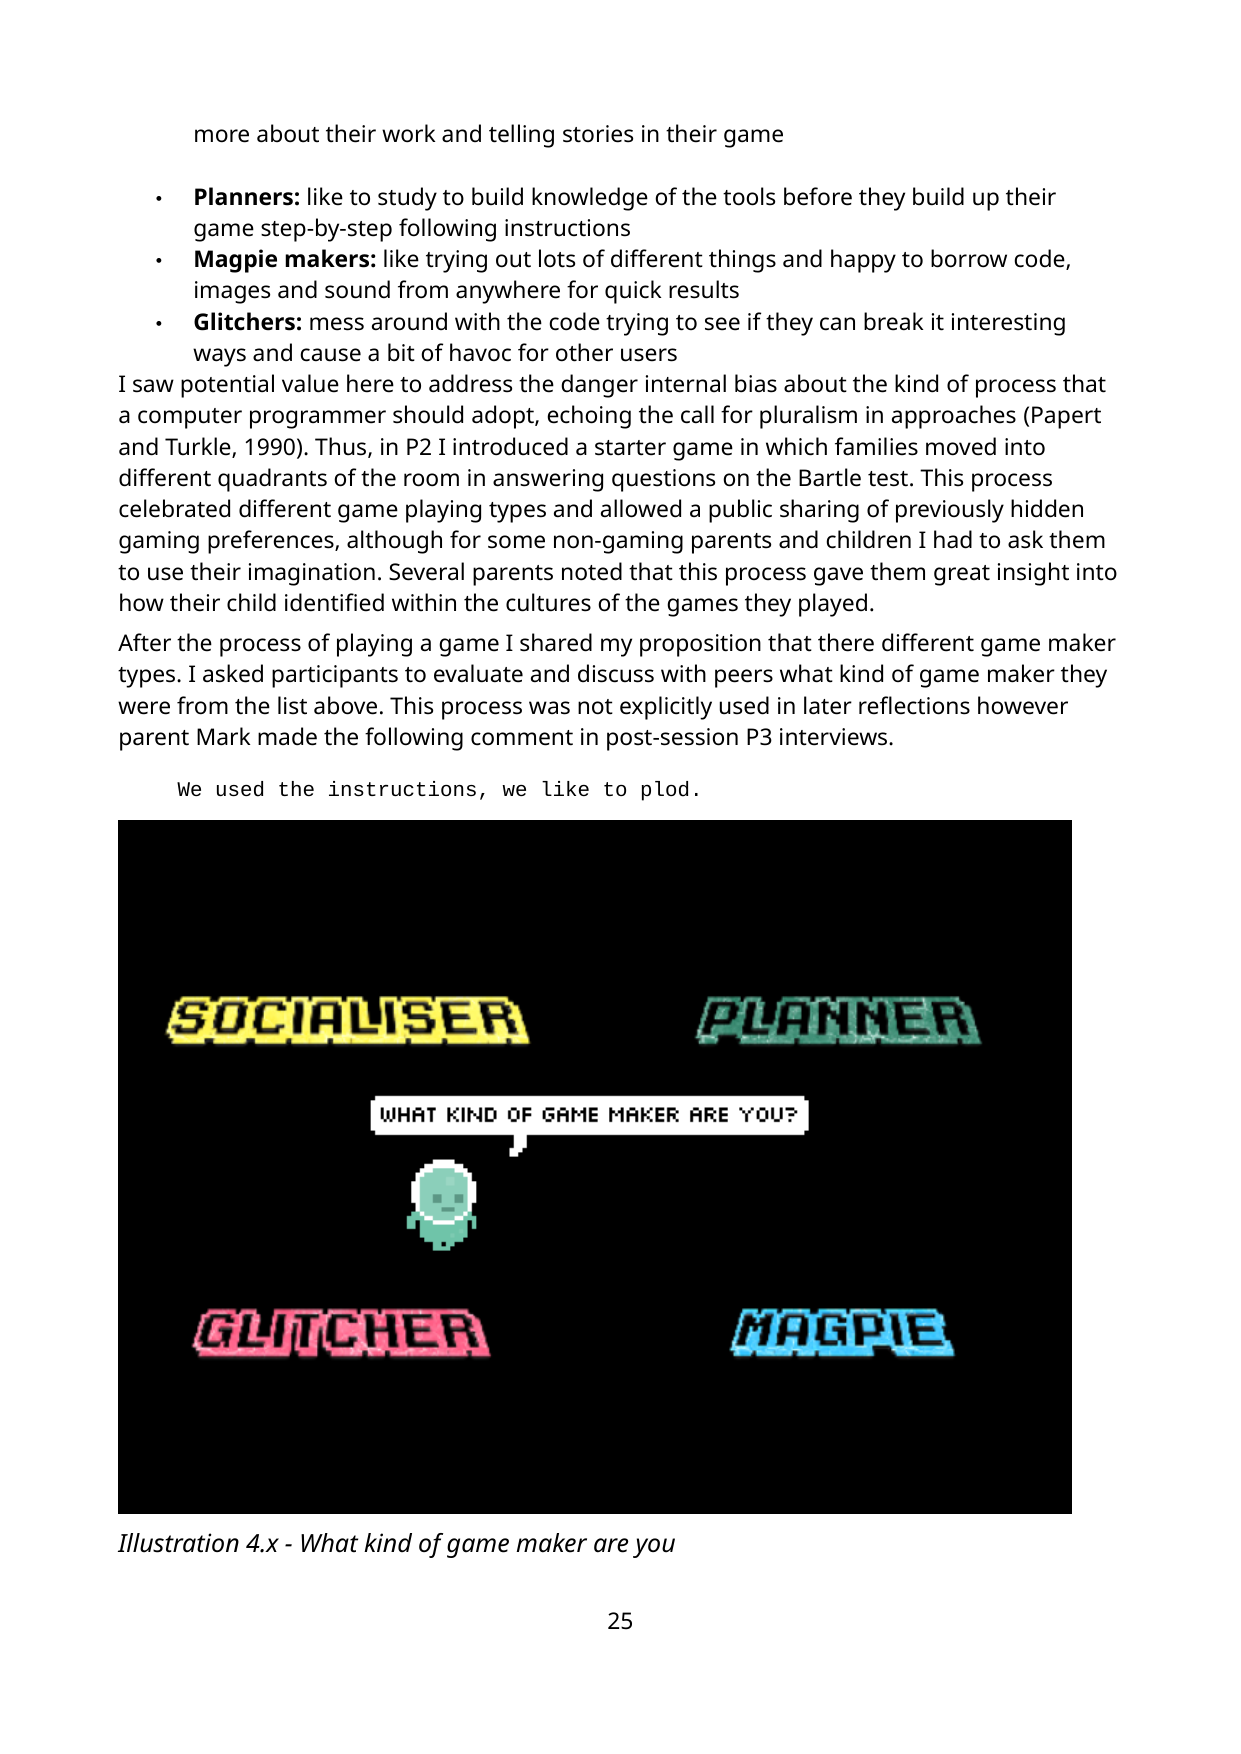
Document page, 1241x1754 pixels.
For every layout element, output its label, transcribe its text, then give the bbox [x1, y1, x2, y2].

list Magpie makers: like trying out lots of different things and happy to borrow code, images and sound from anywhere for quick results [156, 243, 1122, 306]
list more about their work and telling stories in their game [156, 118, 1122, 181]
text I saw potential value here to address the danger internal bias about the kind of process that a computer programmer should adopt, echoing the call for pluralism in approaches (Papert and Turkle, 1990). Thus, in P2 I introduced a starter game in which families moved into different quadrants of the room in answering questions on the Bartle test. This process celebrated different game playing types and allowed a public sharing of previously hidden gaming preferences, although for some non-gaming parents and children I had to ask them to use their imagination. Several parents noted that this process gave them great insight into how their child identified within the cultures of the games they played. [118, 368, 1122, 618]
text Illustration 4.x - What kind of game maker are you [118, 1526, 1122, 1560]
picture [118, 820, 1072, 1514]
text We used the instructions, we like to plod. [177, 779, 1122, 802]
text After the process of playing a game I shared my proposition that there different game maker types. I asked participants to evaluate and discuss with peers what kind of game maker they were from the list above. This process was not explicitly used in later reflections however parent Mark made the following comment in post-session P3 interviews. [118, 627, 1122, 752]
list Glitchers: mess around with the code trying to see if they can break it interesting ways and cause a bit of havoc for other users [156, 306, 1122, 368]
list Planners: like to study to build knowledge of the tools before they build up their game step-by-step following instructions [156, 181, 1122, 243]
